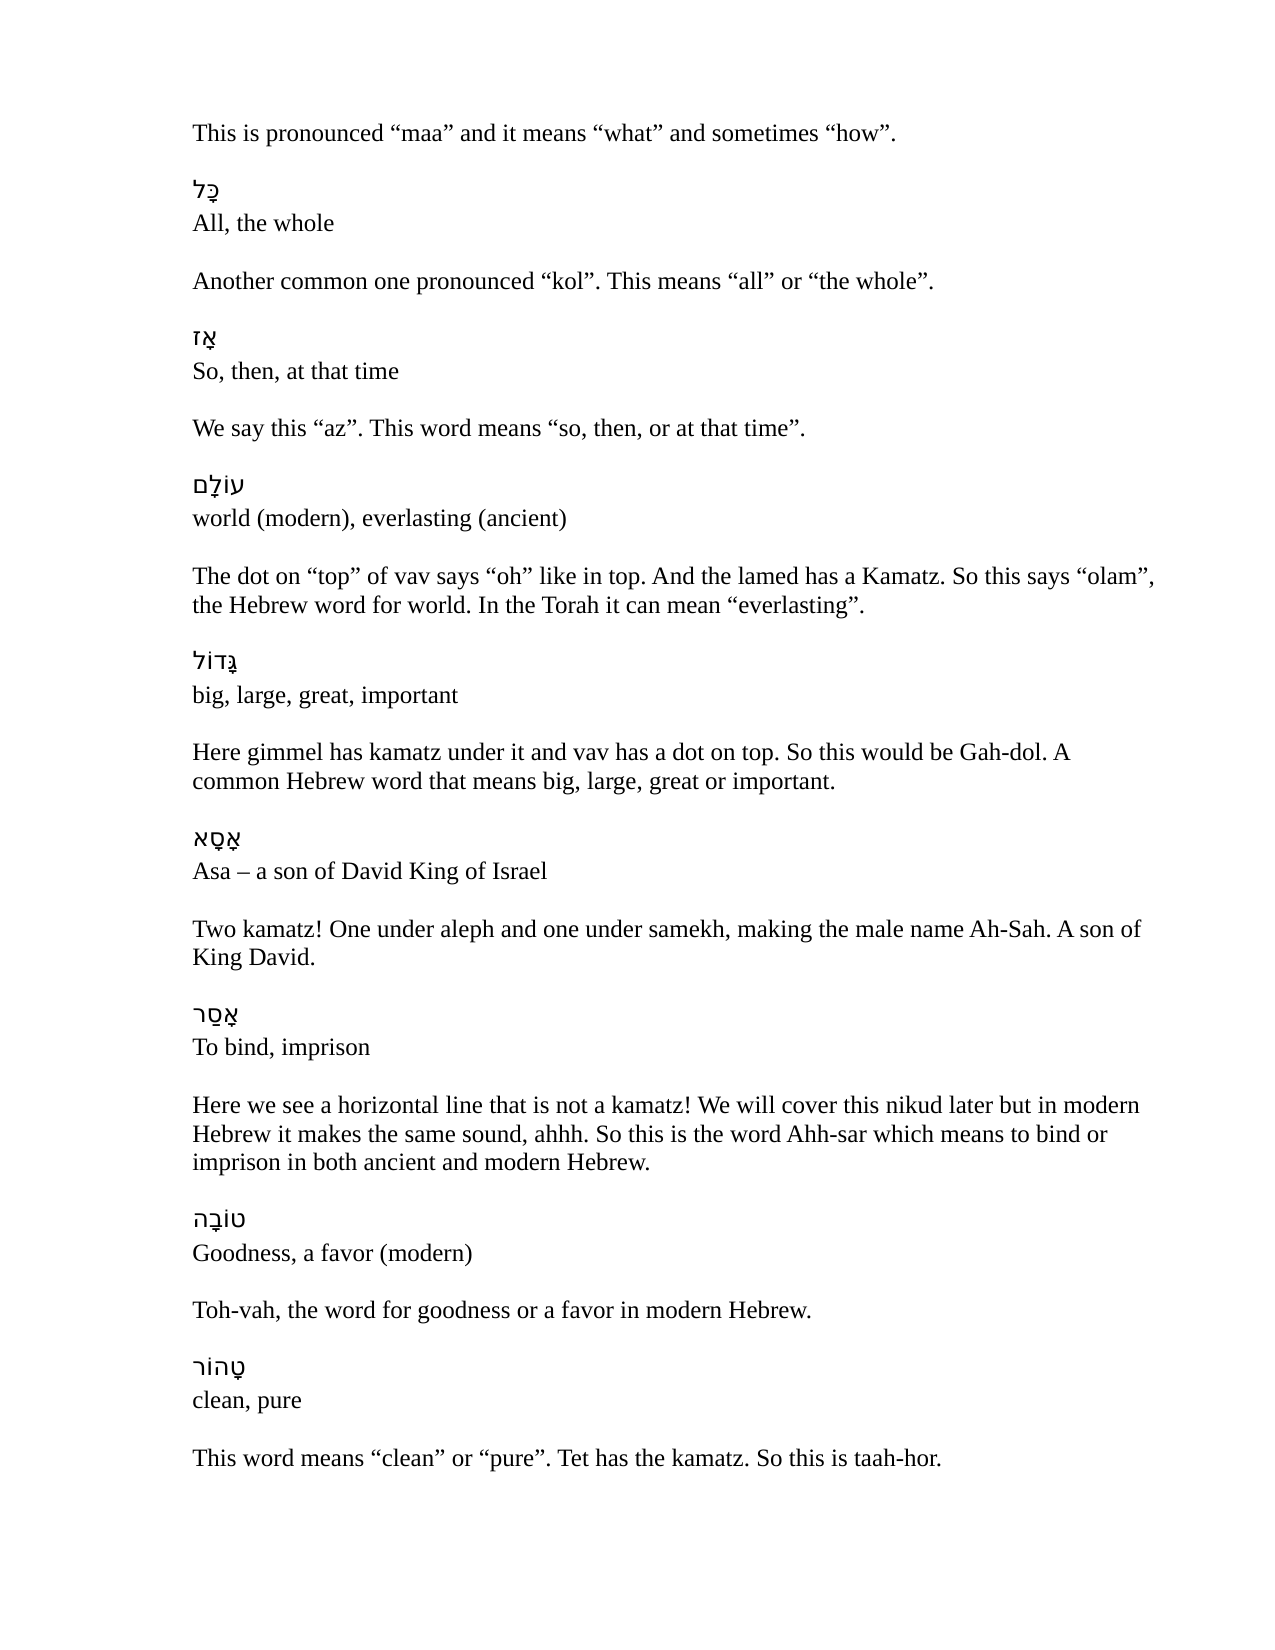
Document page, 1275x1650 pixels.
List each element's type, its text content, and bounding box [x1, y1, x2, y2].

text clean, pure [192, 1385, 1157, 1414]
text This word means “clean” or “pure”. Tet has the kamatz. So this is taah-hor. [192, 1443, 1157, 1471]
text אָז [192, 323, 1157, 356]
text The dot on “top” of vav says “oh” like in top. And the lamed has a Kamatz. So this says “olam”, the Hebrew word for world. In the Torah it can mean “everlasting”. [192, 561, 1157, 618]
text כָּל [192, 176, 1157, 208]
text This is pronounced “maa” and it means “what” and sometimes “how”. [192, 118, 1157, 147]
text Here gimmel has kamatz under it and vav has a dot on top. So this would be Gah-dol. A common Hebrew word that means big, large, great or important. [192, 737, 1157, 795]
text All, the whole [192, 208, 1157, 237]
text עוֹלָם [192, 471, 1157, 503]
text Asa – a son of David King of Israel [192, 856, 1157, 885]
text אָסַר [192, 1000, 1157, 1032]
text We say this “az”. This word means “so, then, or at that time”. [192, 413, 1157, 442]
text טָהוֹר [192, 1353, 1157, 1385]
text גָּדוֹל [192, 647, 1157, 680]
text Toh-vah, the word for goodness or a favor in modern Hebrew. [192, 1295, 1157, 1324]
text world (modern), everlasting (ancient) [192, 503, 1157, 532]
text אָסָא [192, 823, 1157, 856]
text Here we see a horizontal line that is not a kamatz! We will cover this nikud later but in modern Hebrew it makes the same sound, ahhh. So this is the word Ahh-sar which means to bind or imprison in both ancient and modern Hebrew. [192, 1090, 1157, 1176]
text Another common one pronounced “kol”. This means “all” or “the whole”. [192, 266, 1157, 294]
text Two kamatz! One under aleph and one under samekh, making the male name Ah-Sah. A son of King David. [192, 914, 1157, 971]
text So, then, at that time [192, 356, 1157, 384]
text Goodness, a favor (modern) [192, 1238, 1157, 1266]
text To bind, imprison [192, 1032, 1157, 1061]
text טוֹבָה [192, 1205, 1157, 1238]
text big, large, great, important [192, 680, 1157, 708]
